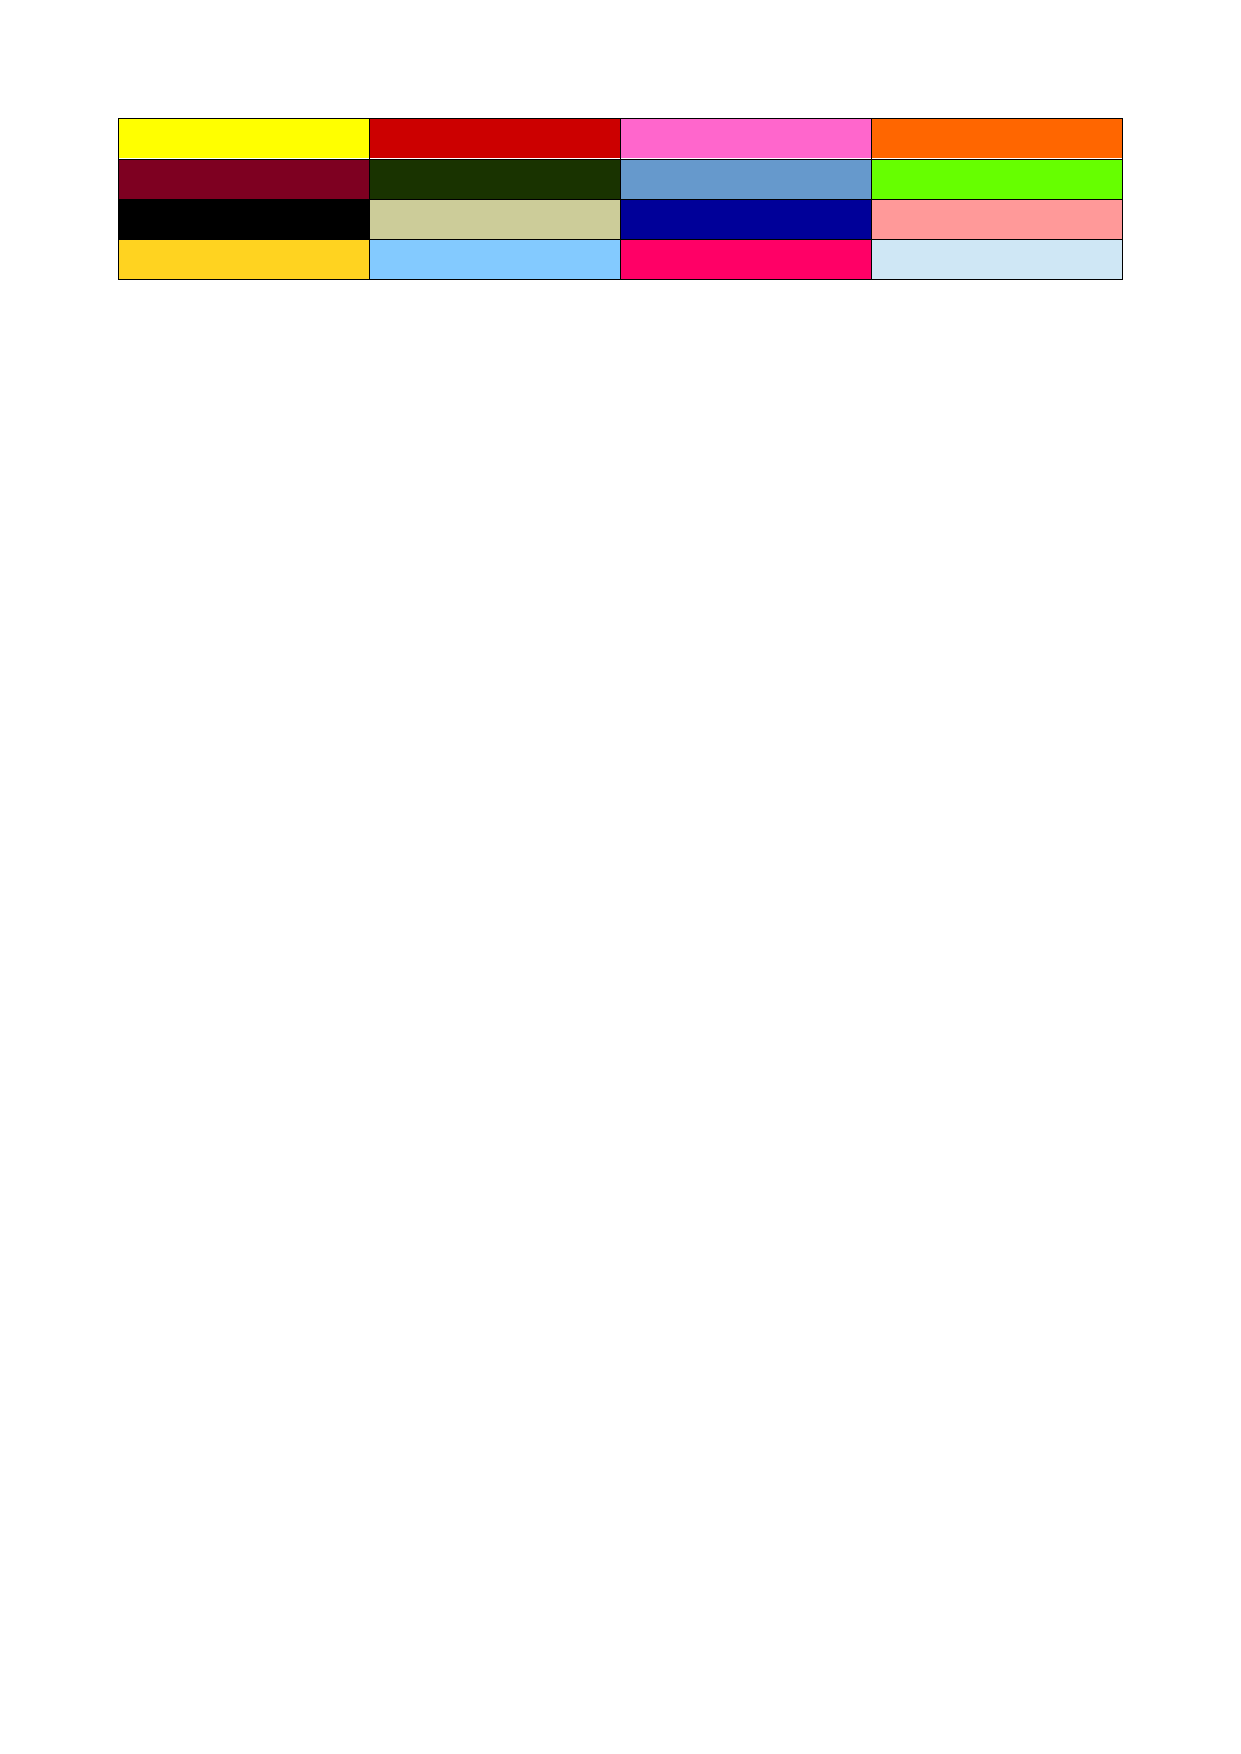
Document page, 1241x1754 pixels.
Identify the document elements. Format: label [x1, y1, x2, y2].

table_cell [119, 200, 369, 239]
table_cell [872, 160, 1122, 199]
table_cell [621, 160, 871, 199]
table_cell [370, 160, 620, 199]
table_header [621, 119, 871, 158]
table_cell [370, 200, 620, 239]
table_cell [370, 240, 620, 279]
table_header [872, 119, 1122, 158]
table_cell [621, 200, 871, 239]
table_cell [119, 160, 369, 199]
table_cell [872, 240, 1122, 279]
table_cell [621, 240, 871, 279]
table_cell [119, 240, 369, 279]
table_header [119, 119, 369, 158]
table_header [370, 119, 620, 158]
table_cell [872, 200, 1122, 239]
